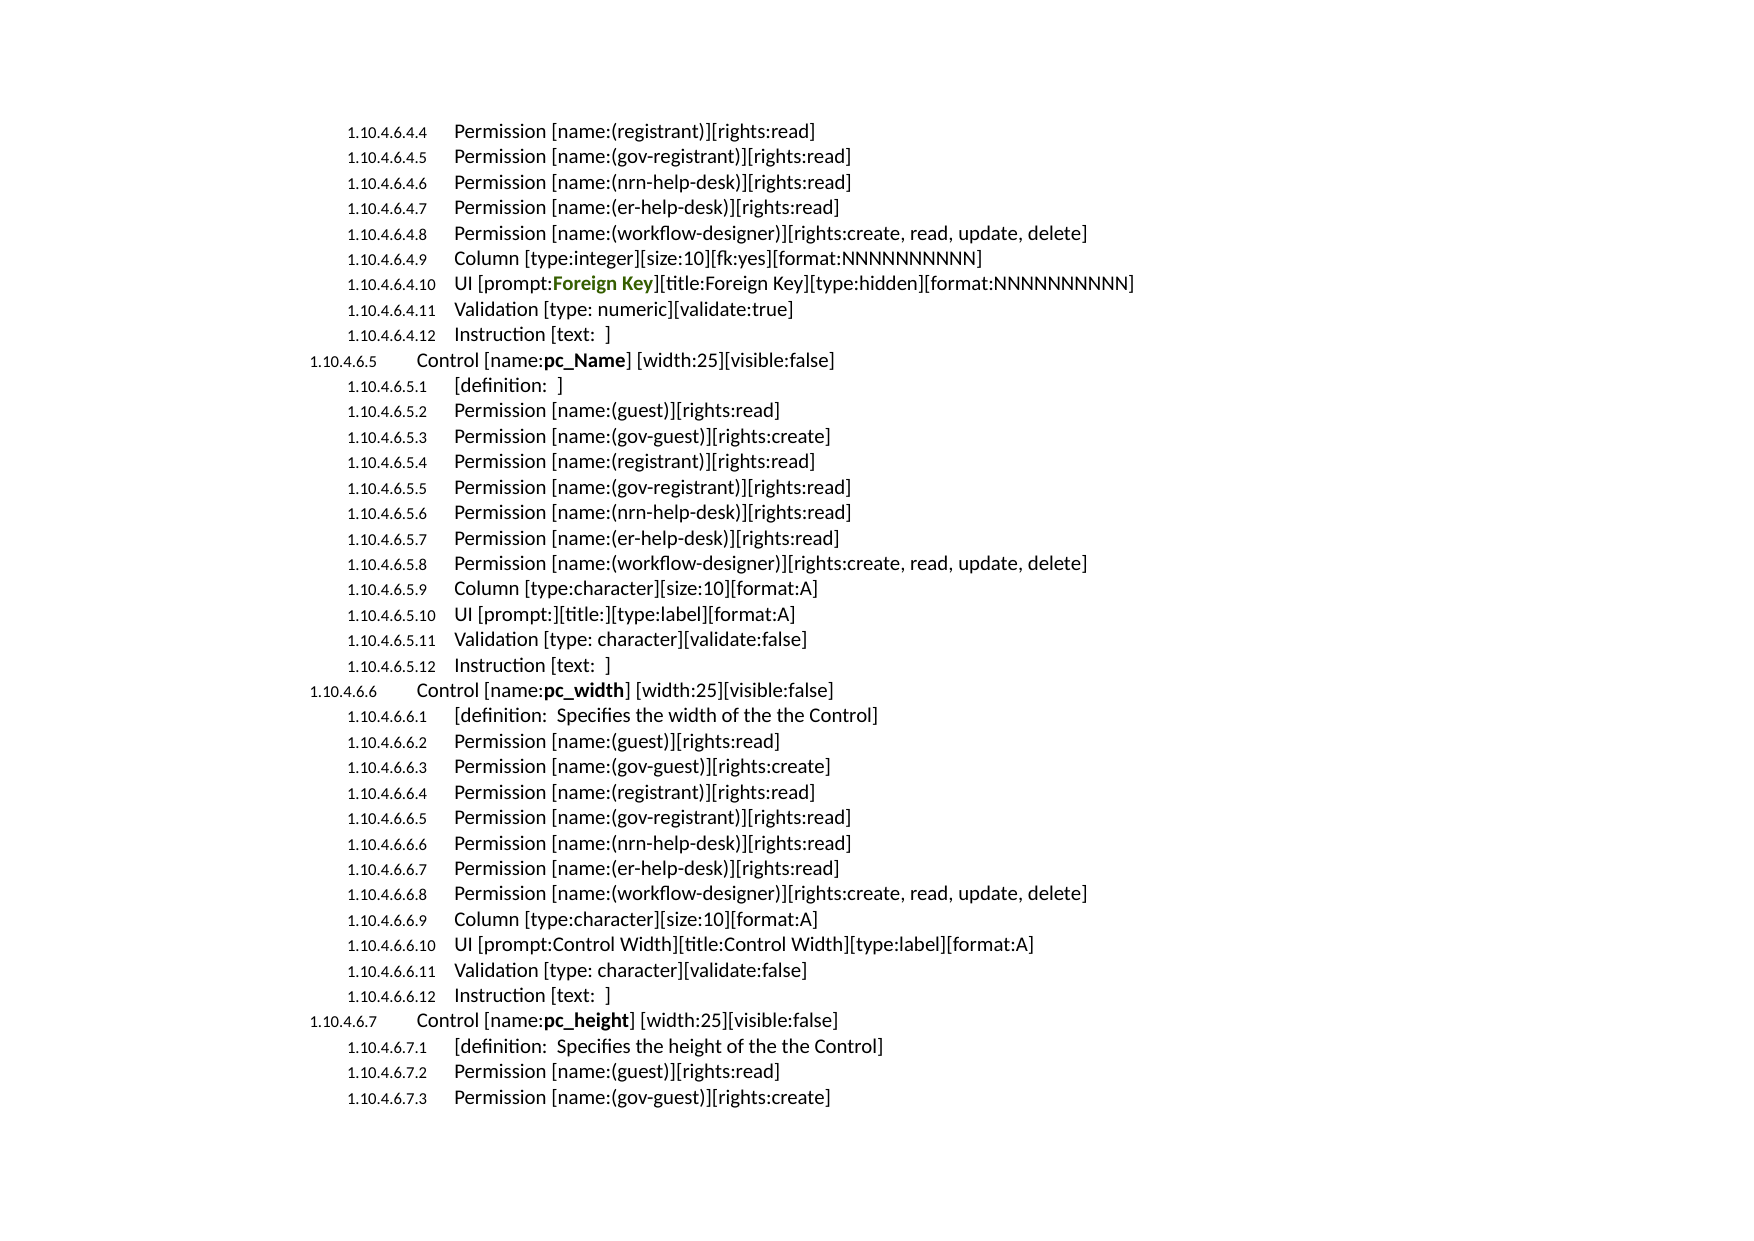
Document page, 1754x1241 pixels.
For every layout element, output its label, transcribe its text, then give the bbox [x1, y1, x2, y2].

list Permission [name:(guest)][rights:read] [343, 728, 1636, 753]
list UI [prompt:Control Width][title:Control Width][type:label][format:A] [343, 931, 1636, 957]
list Validation [type: character][validate:false] [343, 626, 1636, 652]
list Permission [name:(gov-registrant)][rights:read] [343, 804, 1636, 830]
list Control [name:pc_height] [width:25][visible:false] [306, 1008, 1636, 1033]
list UI [prompt:Foreign Key][title:Foreign Key][type:hidden][format:NNNNNNNNNN] [343, 271, 1636, 296]
list Instruction [text: ] [343, 321, 1636, 347]
list Permission [name:(guest)][rights:read] [343, 398, 1636, 423]
list Permission [name:(er-help-desk)][rights:read] [343, 525, 1636, 550]
list Permission [name:(workflow-designer)][rights:create, read, update, delete] [343, 220, 1636, 245]
list Permission [name:(er-help-desk)][rights:read] [343, 855, 1636, 881]
list Permission [name:(nrn-help-desk)][rights:read] [343, 499, 1636, 525]
list Permission [name:(gov-guest)][rights:create] [343, 423, 1636, 448]
list Control [name:pc_Name] [width:25][visible:false] [306, 347, 1636, 372]
list Permission [name:(registrant)][rights:read] [343, 118, 1636, 143]
list Permission [name:(gov-registrant)][rights:read] [343, 143, 1636, 169]
list Validation [type: character][validate:false] [343, 957, 1636, 982]
list Permission [name:(workflow-designer)][rights:create, read, update, delete] [343, 550, 1636, 576]
list Permission [name:(gov-guest)][rights:create] [343, 1084, 1636, 1109]
list [definition: Specifies the height of the the Control] [343, 1033, 1636, 1058]
list Column [type:character][size:10][format:A] [343, 906, 1636, 931]
list Control [name:pc_width] [width:25][visible:false] [306, 677, 1636, 703]
list Column [type:integer][size:10][fk:yes][format:NNNNNNNNNN] [343, 245, 1636, 271]
list Validation [type: numeric][validate:true] [343, 296, 1636, 321]
list Permission [name:(registrant)][rights:read] [343, 448, 1636, 474]
list UI [prompt:][title:][type:label][format:A] [343, 601, 1636, 626]
list Permission [name:(er-help-desk)][rights:read] [343, 194, 1636, 220]
list Instruction [text: ] [343, 982, 1636, 1008]
list [definition: ] [343, 372, 1636, 398]
list Permission [name:(gov-guest)][rights:create] [343, 753, 1636, 779]
list Permission [name:(gov-registrant)][rights:read] [343, 474, 1636, 499]
list Permission [name:(guest)][rights:read] [343, 1058, 1636, 1084]
list Instruction [text: ] [343, 652, 1636, 677]
list [definition: Specifies the width of the the Control] [343, 703, 1636, 728]
list Permission [name:(nrn-help-desk)][rights:read] [343, 169, 1636, 194]
list Permission [name:(registrant)][rights:read] [343, 779, 1636, 804]
list Column [type:character][size:10][format:A] [343, 576, 1636, 601]
list Permission [name:(nrn-help-desk)][rights:read] [343, 830, 1636, 855]
list Permission [name:(workflow-designer)][rights:create, read, update, delete] [343, 881, 1636, 906]
